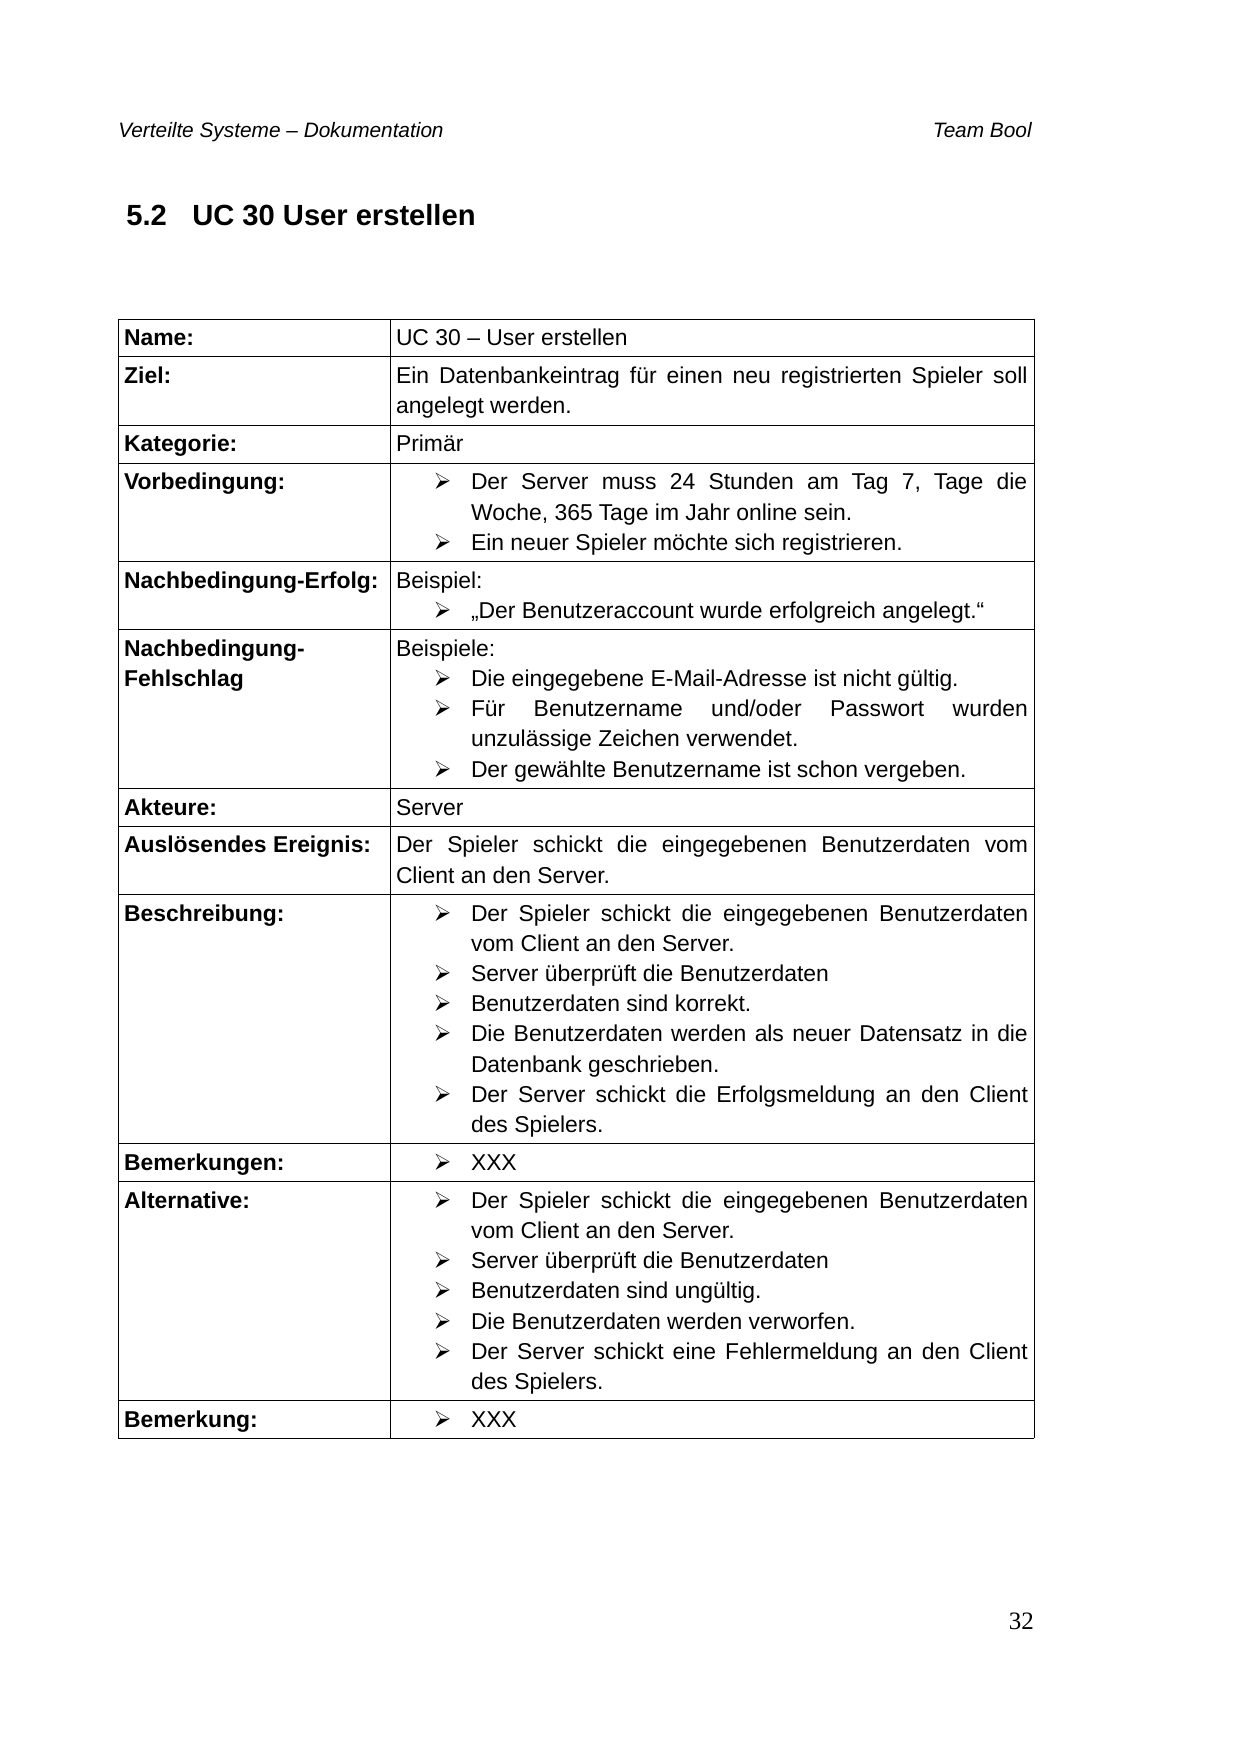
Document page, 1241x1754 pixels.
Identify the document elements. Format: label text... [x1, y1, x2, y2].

table_cell XXX [391, 1144, 1034, 1181]
table_cell Primär [391, 426, 1034, 462]
subtitle UC 30 User erstellen [118, 198, 1033, 231]
table_cell Beschreibung: [119, 895, 390, 1143]
table_cell Alternative: [119, 1182, 390, 1400]
table_cell Der Spieler schickt die eingegebenen Benutzerdaten vom Client an den Server. Server überprüft die Benutzerdaten Benutzerdaten sind ungültig. Die Benutzerdaten werden verworfen. Der Server schickt eine Fehlermeldung an den Client des Spielers. [391, 1182, 1034, 1400]
table_cell Ziel: [119, 357, 390, 424]
table_cell Vorbedingung: [119, 464, 390, 561]
table_cell Beispiel: „Der Benutzeraccount wurde erfolgreich angelegt.“ [391, 562, 1034, 629]
table_cell Auslösendes Ereignis: [119, 827, 390, 894]
table_cell Beispiele: Die eingegebene E‑Mail‑Adresse ist nicht gültig. Für Benutzername und/oder Passwort wurden unzulässige Zeichen verwendet. Der gewählte Benutzername ist schon vergeben. [391, 630, 1034, 788]
table_cell Bemerkung: [119, 1401, 390, 1438]
table_cell Kategorie: [119, 426, 390, 462]
table_cell Der Spieler schickt die eingegebenen Benutzerdaten vom Client an den Server. [391, 827, 1034, 894]
table_cell Ein Datenbankeintrag für einen neu registrierten Spieler soll angelegt werden. [391, 357, 1034, 424]
table_cell Nachbedingung-Fehlschlag [119, 630, 390, 788]
table_cell Akteure: [119, 789, 390, 826]
table_cell Der Spieler schickt die eingegebenen Benutzerdaten vom Client an den Server. Server überprüft die Benutzerdaten Benutzerdaten sind korrekt. Die Benutzerdaten werden als neuer Datensatz in die Datenbank geschrieben. Der Server schickt die Erfolgsmeldung an den Client des Spielers. [391, 895, 1034, 1143]
table_cell XXX [391, 1401, 1034, 1438]
table_header UC 30 – User erstellen [391, 320, 1034, 356]
table_cell Server [391, 789, 1034, 826]
table_header Name: [119, 320, 390, 356]
table_cell Bemerkungen: [119, 1144, 390, 1181]
table_cell Nachbedingung-Erfolg: [119, 562, 390, 629]
table_cell Der Server muss 24 Stunden am Tag 7, Tage die Woche, 365 Tage im Jahr online sein. Ein neuer Spieler möchte sich registrieren. [391, 464, 1034, 561]
